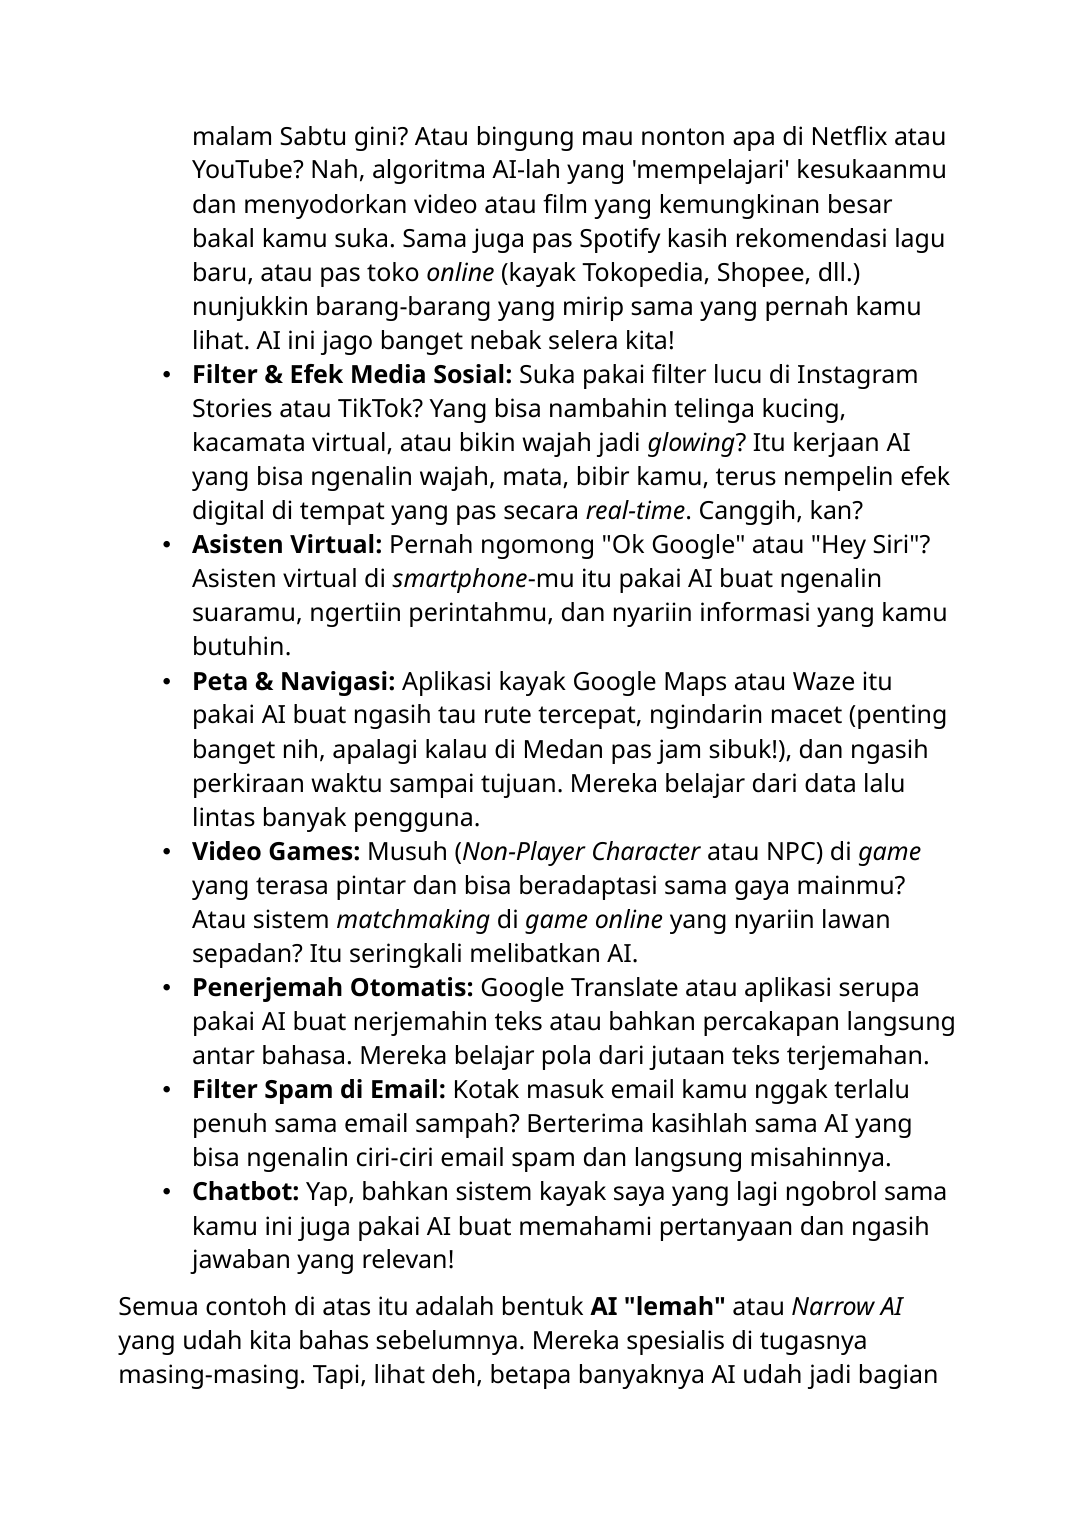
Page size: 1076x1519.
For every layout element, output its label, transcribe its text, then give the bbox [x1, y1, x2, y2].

list malam Sabtu gini? Atau bingung mau nonton apa di Netflix atau YouTube? Nah, algoritma AI-lah yang 'mempelajari' kesukaanmu dan menyodorkan video atau film yang kemungkinan besar bakal kamu suka. Sama juga pas Spotify kasih rekomendasi lagu baru, atau pas toko online (kayak Tokopedia, Shopee, dll.) nunjukkin barang-barang yang mirip sama yang pernah kamu lihat. AI ini jago banget nebak selera kita! [162, 118, 957, 357]
list Filter Spam di Email: Kotak masuk email kamu nggak terlalu penuh sama email sampah? Berterima kasihlah sama AI yang bisa ngenalin ciri-ciri email spam dan langsung misahinnya. [162, 1072, 957, 1174]
list Asisten Virtual: Pernah ngomong "Ok Google" atau "Hey Siri"? Asisten virtual di smartphone-mu itu pakai AI buat ngenalin suaramu, ngertiin perintahmu, dan nyariin informasi yang kamu butuhin. [162, 527, 957, 663]
list Penerjemah Otomatis: Google Translate atau aplikasi serupa pakai AI buat nerjemahin teks atau bahkan percakapan langsung antar bahasa. Mereka belajar pola dari jutaan teks terjemahan. [162, 970, 957, 1072]
list Chatbot: Yap, bahkan sistem kayak saya yang lagi ngobrol sama kamu ini juga pakai AI buat memahami pertanyaan dan ngasih jawaban yang relevan! [162, 1174, 957, 1276]
list Filter & Efek Media Sosial: Suka pakai filter lucu di Instagram Stories atau TikTok? Yang bisa nambahin telinga kucing, kacamata virtual, atau bikin wajah jadi glowing? Itu kerjaan AI yang bisa ngenalin wajah, mata, bibir kamu, terus nempelin efek digital di tempat yang pas secara real-time. Canggih, kan? [162, 357, 957, 527]
list Peta & Navigasi: Aplikasi kayak Google Maps atau Waze itu pakai AI buat ngasih tau rute tercepat, ngindarin macet (penting banget nih, apalagi kalau di Medan pas jam sibuk!), dan ngasih perkiraan waktu sampai tujuan. Mereka belajar dari data lalu lintas banyak pengguna. [162, 663, 957, 833]
list Video Games: Musuh (Non-Player Character atau NPC) di game yang terasa pintar dan bisa beradaptasi sama gaya mainmu? Atau sistem matchmaking di game online yang nyariin lawan sepadan? Itu seringkali melibatkan AI. [162, 833, 957, 970]
text Semua contoh di atas itu adalah bentuk AI "lemah" atau Narrow AI yang udah kita bahas sebelumnya. Mereka spesialis di tugasnya masing-masing. Tapi, lihat deh, betapa banyaknya AI udah jadi bagian [118, 1289, 957, 1391]
